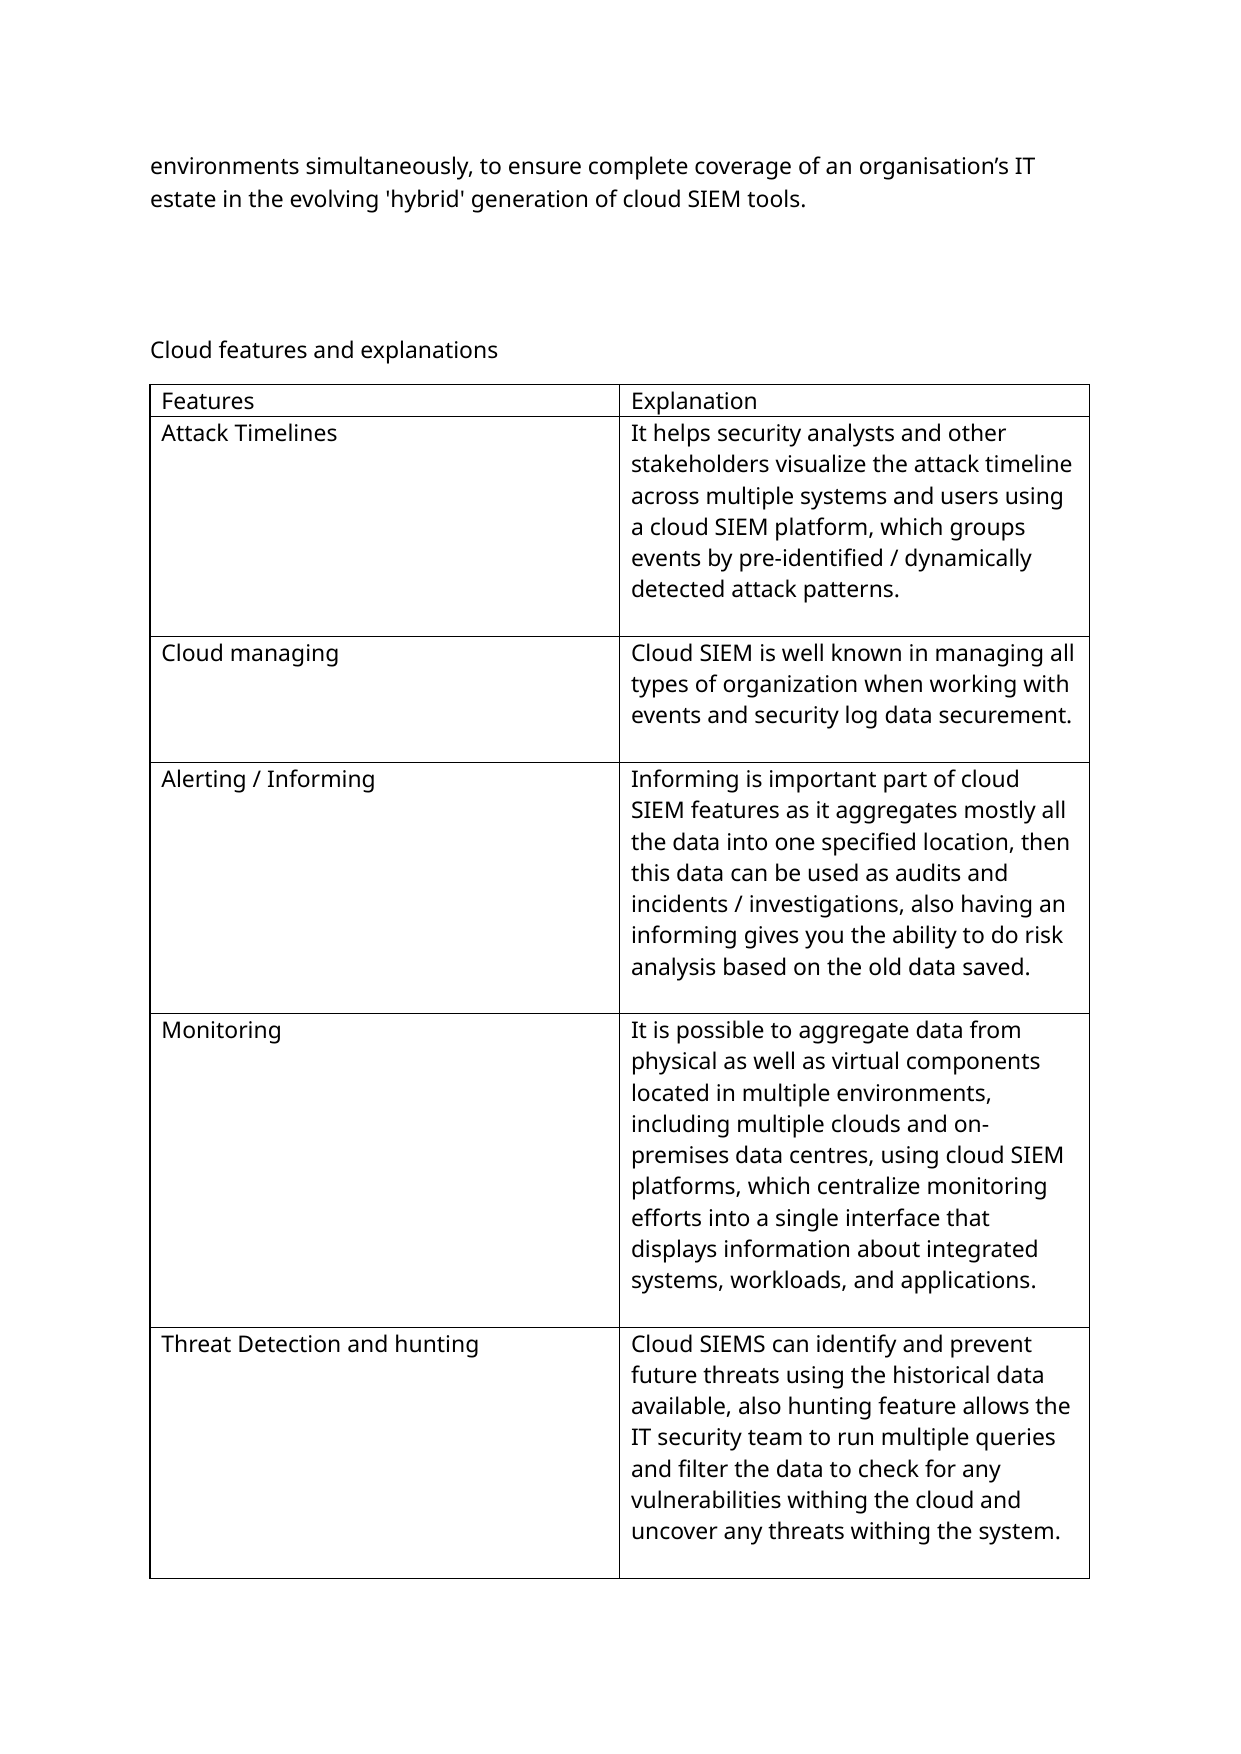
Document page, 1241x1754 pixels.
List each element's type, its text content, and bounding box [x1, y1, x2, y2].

table_cell Cloud SIEM is well known in managing all types of organization when working with events and security log data securement. [620, 637, 1089, 762]
table_cell It helps security analysts and other stakeholders visualize the attack timeline across multiple systems and users using a cloud SIEM platform, which groups events by pre-identified / dynamically detected attack patterns. [620, 417, 1089, 636]
table_cell Informing is important part of cloud SIEM features as it aggregates mostly all the data into one specified location, then this data can be used as audits and incidents / investigations, also having an informing gives you the ability to do risk analysis based on the old data saved. [620, 763, 1089, 1013]
table_cell Cloud managing [151, 637, 619, 762]
table_cell Threat Detection and hunting [151, 1328, 619, 1578]
table_cell Monitoring [151, 1014, 619, 1327]
table_cell Attack Timelines [151, 417, 619, 636]
table_cell It is possible to aggregate data from physical as well as virtual components located in multiple environments, including multiple clouds and on-premises data centres, using cloud SIEM platforms, which centralize monitoring efforts into a single interface that displays information about integrated systems, workloads, and applications. [620, 1014, 1089, 1327]
table_header Explanation [620, 385, 1089, 416]
text Cloud features and explanations [150, 334, 1090, 365]
text environments simultaneously, to ensure complete coverage of an organisation’s IT estate in the evolving 'hybrid' generation of cloud SIEM tools. [150, 150, 1090, 215]
table_cell Cloud SIEMS can identify and prevent future threats using the historical data available, also hunting feature allows the IT security team to run multiple queries and filter the data to check for any vulnerabilities withing the cloud and uncover any threats withing the system. [620, 1328, 1089, 1578]
table_header Features [151, 385, 619, 416]
table_cell Alerting / Informing [151, 763, 619, 1013]
